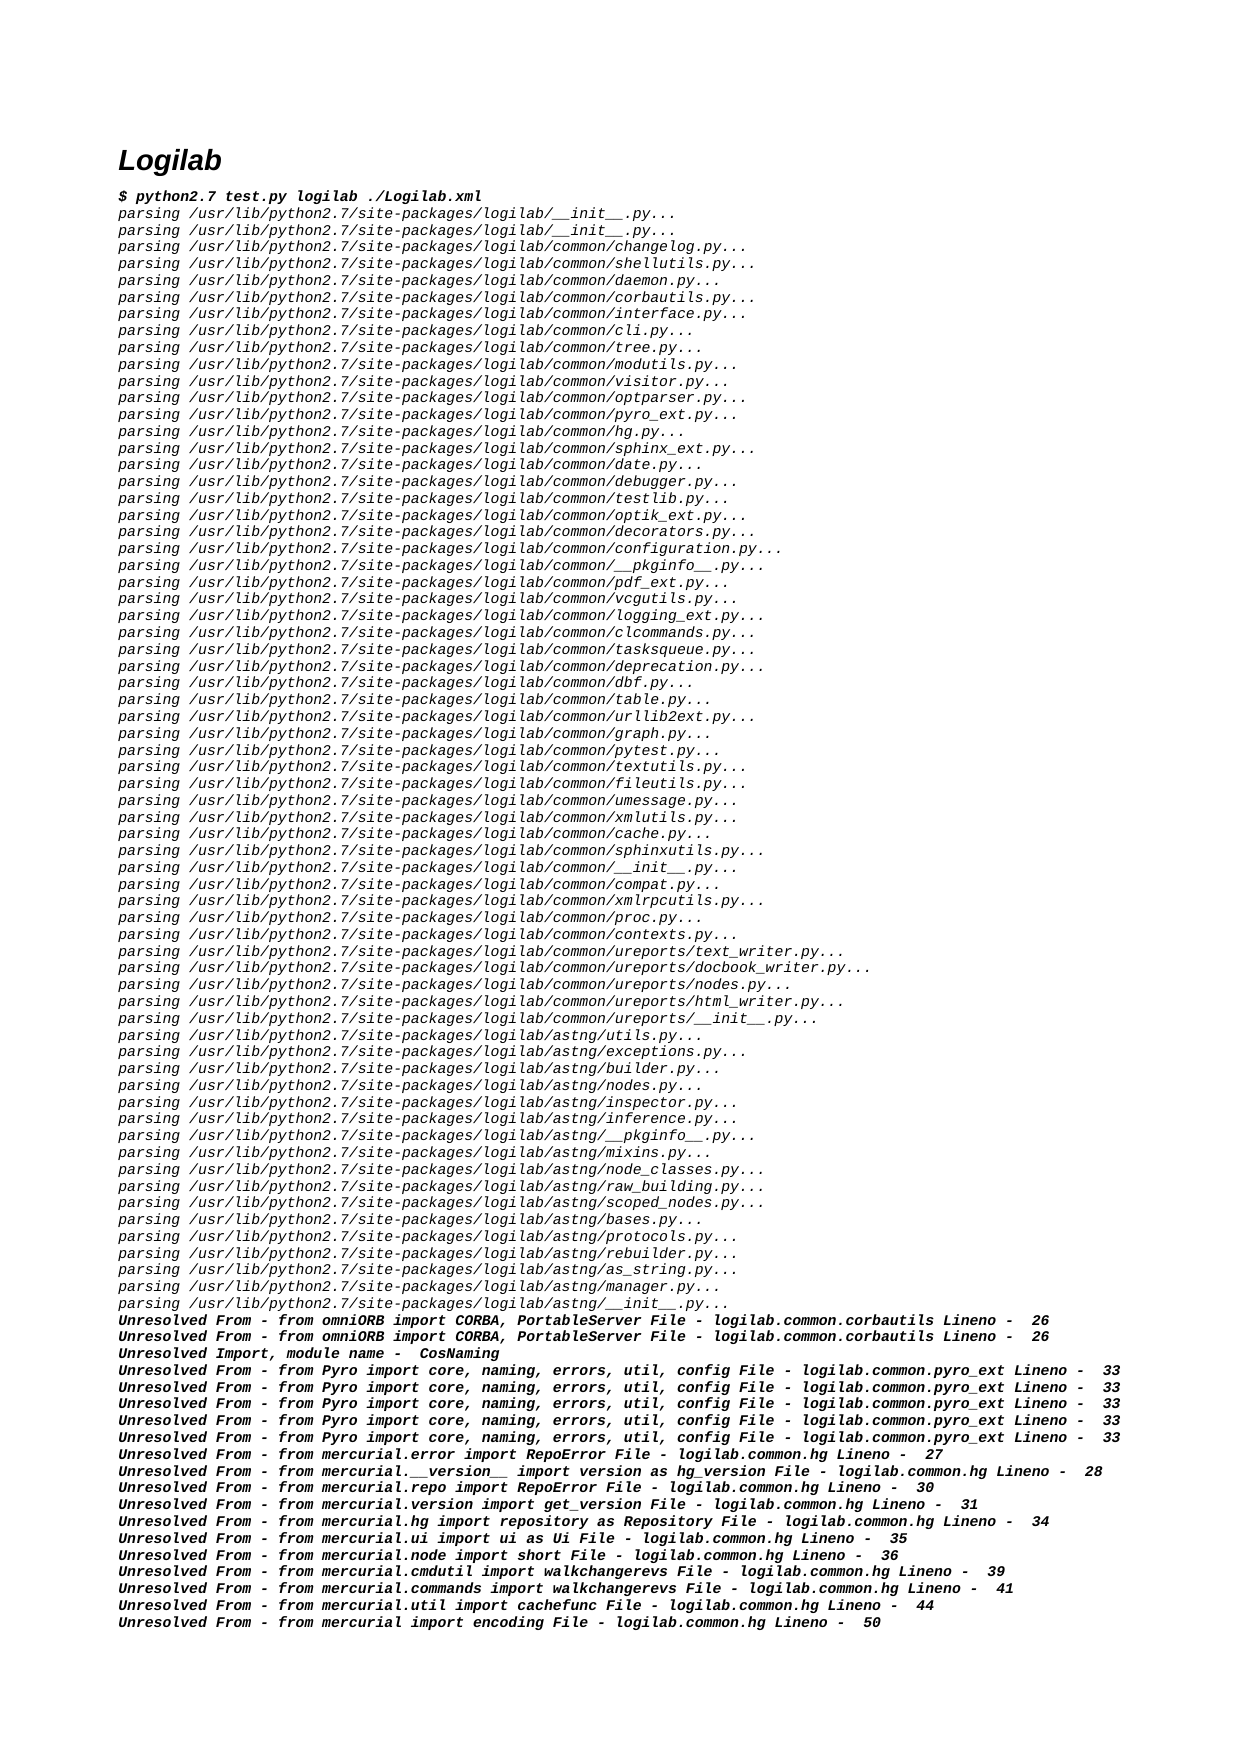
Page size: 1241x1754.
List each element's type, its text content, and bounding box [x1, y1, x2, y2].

text Unresolved From - from omniORB import CORBA, PortableServer File - logilab.common.corbautils Lineno - 26 [118, 1313, 1122, 1329]
text parsing /usr/lib/python2.7/site-packages/logilab/common/graph.py... [118, 726, 1122, 743]
text parsing /usr/lib/python2.7/site-packages/logilab/astng/raw_building.py... [118, 1179, 1122, 1195]
text parsing /usr/lib/python2.7/site-packages/logilab/common/clcommands.py... [118, 625, 1122, 642]
text parsing /usr/lib/python2.7/site-packages/logilab/common/pytest.py... [118, 743, 1122, 759]
text Unresolved From - from mercurial.version import get_version File - logilab.common.hg Lineno - 31 [118, 1497, 1122, 1514]
text parsing /usr/lib/python2.7/site-packages/logilab/common/xmlutils.py... [118, 810, 1122, 826]
text parsing /usr/lib/python2.7/site-packages/logilab/common/tasksqueue.py... [118, 642, 1122, 659]
text parsing /usr/lib/python2.7/site-packages/logilab/common/sphinxutils.py... [118, 843, 1122, 860]
text parsing /usr/lib/python2.7/site-packages/logilab/astng/as_string.py... [118, 1262, 1122, 1279]
text parsing /usr/lib/python2.7/site-packages/logilab/common/hg.py... [118, 424, 1122, 441]
text Unresolved From - from Pyro import core, naming, errors, util, config File - logilab.common.pyro_ext Lineno - 33 [118, 1430, 1122, 1447]
text Unresolved From - from mercurial.repo import RepoError File - logilab.common.hg Lineno - 30 [118, 1481, 1122, 1497]
text Unresolved From - from mercurial import encoding File - logilab.common.hg Lineno - 50 [118, 1615, 1122, 1631]
text parsing /usr/lib/python2.7/site-packages/logilab/astng/nodes.py... [118, 1078, 1122, 1095]
text parsing /usr/lib/python2.7/site-packages/logilab/common/interface.py... [118, 307, 1122, 323]
text Unresolved From - from mercurial.hg import repository as Repository File - logilab.common.hg Lineno - 34 [118, 1514, 1122, 1531]
text Unresolved From - from mercurial.error import RepoError File - logilab.common.hg Lineno - 27 [118, 1447, 1122, 1464]
text parsing /usr/lib/python2.7/site-packages/logilab/common/pyro_ext.py... [118, 407, 1122, 424]
text parsing /usr/lib/python2.7/site-packages/logilab/astng/utils.py... [118, 1028, 1122, 1044]
text parsing /usr/lib/python2.7/site-packages/logilab/astng/node_classes.py... [118, 1162, 1122, 1179]
text parsing /usr/lib/python2.7/site-packages/logilab/common/testlib.py... [118, 491, 1122, 508]
text parsing /usr/lib/python2.7/site-packages/logilab/astng/manager.py... [118, 1279, 1122, 1296]
text parsing /usr/lib/python2.7/site-packages/logilab/astng/__init__.py... [118, 1296, 1122, 1313]
text parsing /usr/lib/python2.7/site-packages/logilab/common/logging_ext.py... [118, 608, 1122, 625]
text parsing /usr/lib/python2.7/site-packages/logilab/astng/inference.py... [118, 1112, 1122, 1128]
text parsing /usr/lib/python2.7/site-packages/logilab/common/corbautils.py... [118, 290, 1122, 307]
text parsing /usr/lib/python2.7/site-packages/logilab/common/configuration.py... [118, 541, 1122, 558]
text parsing /usr/lib/python2.7/site-packages/logilab/astng/__pkginfo__.py... [118, 1128, 1122, 1145]
text parsing /usr/lib/python2.7/site-packages/logilab/__init__.py... [118, 206, 1122, 223]
text parsing /usr/lib/python2.7/site-packages/logilab/common/daemon.py... [118, 273, 1122, 290]
text parsing /usr/lib/python2.7/site-packages/logilab/common/shellutils.py... [118, 256, 1122, 273]
text parsing /usr/lib/python2.7/site-packages/logilab/common/urllib2ext.py... [118, 709, 1122, 726]
text parsing /usr/lib/python2.7/site-packages/logilab/common/ureports/nodes.py... [118, 977, 1122, 994]
text parsing /usr/lib/python2.7/site-packages/logilab/astng/builder.py... [118, 1061, 1122, 1078]
text parsing /usr/lib/python2.7/site-packages/logilab/common/deprecation.py... [118, 659, 1122, 676]
text Unresolved From - from mercurial.ui import ui as Ui File - logilab.common.hg Lineno - 35 [118, 1531, 1122, 1548]
text Unresolved From - from mercurial.util import cachefunc File - logilab.common.hg Lineno - 44 [118, 1598, 1122, 1615]
text Unresolved From - from mercurial.cmdutil import walkchangerevs File - logilab.common.hg Lineno - 39 [118, 1564, 1122, 1581]
text parsing /usr/lib/python2.7/site-packages/logilab/astng/rebuilder.py... [118, 1246, 1122, 1262]
text parsing /usr/lib/python2.7/site-packages/logilab/common/xmlrpcutils.py... [118, 893, 1122, 910]
text parsing /usr/lib/python2.7/site-packages/logilab/astng/inspector.py... [118, 1095, 1122, 1112]
text parsing /usr/lib/python2.7/site-packages/logilab/common/vcgutils.py... [118, 592, 1122, 608]
text parsing /usr/lib/python2.7/site-packages/logilab/common/changelog.py... [118, 239, 1122, 256]
text parsing /usr/lib/python2.7/site-packages/logilab/common/dbf.py... [118, 676, 1122, 692]
text parsing /usr/lib/python2.7/site-packages/logilab/astng/protocols.py... [118, 1229, 1122, 1246]
text parsing /usr/lib/python2.7/site-packages/logilab/common/ureports/html_writer.py... [118, 994, 1122, 1011]
text parsing /usr/lib/python2.7/site-packages/logilab/common/modutils.py... [118, 357, 1122, 374]
text parsing /usr/lib/python2.7/site-packages/logilab/common/contexts.py... [118, 927, 1122, 944]
text parsing /usr/lib/python2.7/site-packages/logilab/astng/mixins.py... [118, 1145, 1122, 1162]
text parsing /usr/lib/python2.7/site-packages/logilab/common/optik_ext.py... [118, 508, 1122, 524]
text parsing /usr/lib/python2.7/site-packages/logilab/common/fileutils.py... [118, 776, 1122, 793]
text Unresolved Import, module name - CosNaming [118, 1346, 1122, 1363]
text Unresolved From - from Pyro import core, naming, errors, util, config File - logilab.common.pyro_ext Lineno - 33 [118, 1397, 1122, 1413]
text parsing /usr/lib/python2.7/site-packages/logilab/common/table.py... [118, 692, 1122, 709]
text parsing /usr/lib/python2.7/site-packages/logilab/__init__.py... [118, 223, 1122, 239]
text parsing /usr/lib/python2.7/site-packages/logilab/common/debugger.py... [118, 474, 1122, 491]
text parsing /usr/lib/python2.7/site-packages/logilab/astng/bases.py... [118, 1212, 1122, 1229]
text Unresolved From - from Pyro import core, naming, errors, util, config File - logilab.common.pyro_ext Lineno - 33 [118, 1380, 1122, 1397]
text parsing /usr/lib/python2.7/site-packages/logilab/common/__pkginfo__.py... [118, 558, 1122, 575]
text parsing /usr/lib/python2.7/site-packages/logilab/common/compat.py... [118, 877, 1122, 893]
text parsing /usr/lib/python2.7/site-packages/logilab/common/ureports/docbook_writer.py... [118, 961, 1122, 977]
text parsing /usr/lib/python2.7/site-packages/logilab/common/optparser.py... [118, 390, 1122, 407]
text parsing /usr/lib/python2.7/site-packages/logilab/common/ureports/__init__.py... [118, 1011, 1122, 1028]
text Unresolved From - from mercurial.commands import walkchangerevs File - logilab.common.hg Lineno - 41 [118, 1581, 1122, 1598]
text Unresolved From - from mercurial.__version__ import version as hg_version File - logilab.common.hg Lineno - 28 [118, 1464, 1122, 1481]
text parsing /usr/lib/python2.7/site-packages/logilab/astng/scoped_nodes.py... [118, 1195, 1122, 1212]
text parsing /usr/lib/python2.7/site-packages/logilab/common/decorators.py... [118, 524, 1122, 541]
text parsing /usr/lib/python2.7/site-packages/logilab/common/ureports/text_writer.py... [118, 944, 1122, 961]
text parsing /usr/lib/python2.7/site-packages/logilab/common/pdf_ext.py... [118, 575, 1122, 592]
text parsing /usr/lib/python2.7/site-packages/logilab/common/textutils.py... [118, 759, 1122, 776]
text $ python2.7 test.py logilab ./Logilab.xml [118, 189, 1122, 206]
text Unresolved From - from Pyro import core, naming, errors, util, config File - logilab.common.pyro_ext Lineno - 33 [118, 1363, 1122, 1380]
text Unresolved From - from Pyro import core, naming, errors, util, config File - logilab.common.pyro_ext Lineno - 33 [118, 1413, 1122, 1430]
text Unresolved From - from omniORB import CORBA, PortableServer File - logilab.common.corbautils Lineno - 26 [118, 1329, 1122, 1346]
text parsing /usr/lib/python2.7/site-packages/logilab/common/proc.py... [118, 910, 1122, 927]
text parsing /usr/lib/python2.7/site-packages/logilab/astng/exceptions.py... [118, 1044, 1122, 1061]
text parsing /usr/lib/python2.7/site-packages/logilab/common/umessage.py... [118, 793, 1122, 810]
text parsing /usr/lib/python2.7/site-packages/logilab/common/__init__.py... [118, 860, 1122, 877]
text parsing /usr/lib/python2.7/site-packages/logilab/common/date.py... [118, 457, 1122, 474]
subtitle Logilab [118, 143, 1122, 177]
text parsing /usr/lib/python2.7/site-packages/logilab/common/tree.py... [118, 340, 1122, 357]
text Unresolved From - from mercurial.node import short File - logilab.common.hg Lineno - 36 [118, 1548, 1122, 1564]
text parsing /usr/lib/python2.7/site-packages/logilab/common/visitor.py... [118, 374, 1122, 390]
text parsing /usr/lib/python2.7/site-packages/logilab/common/sphinx_ext.py... [118, 441, 1122, 457]
text parsing /usr/lib/python2.7/site-packages/logilab/common/cli.py... [118, 323, 1122, 340]
text parsing /usr/lib/python2.7/site-packages/logilab/common/cache.py... [118, 826, 1122, 843]
